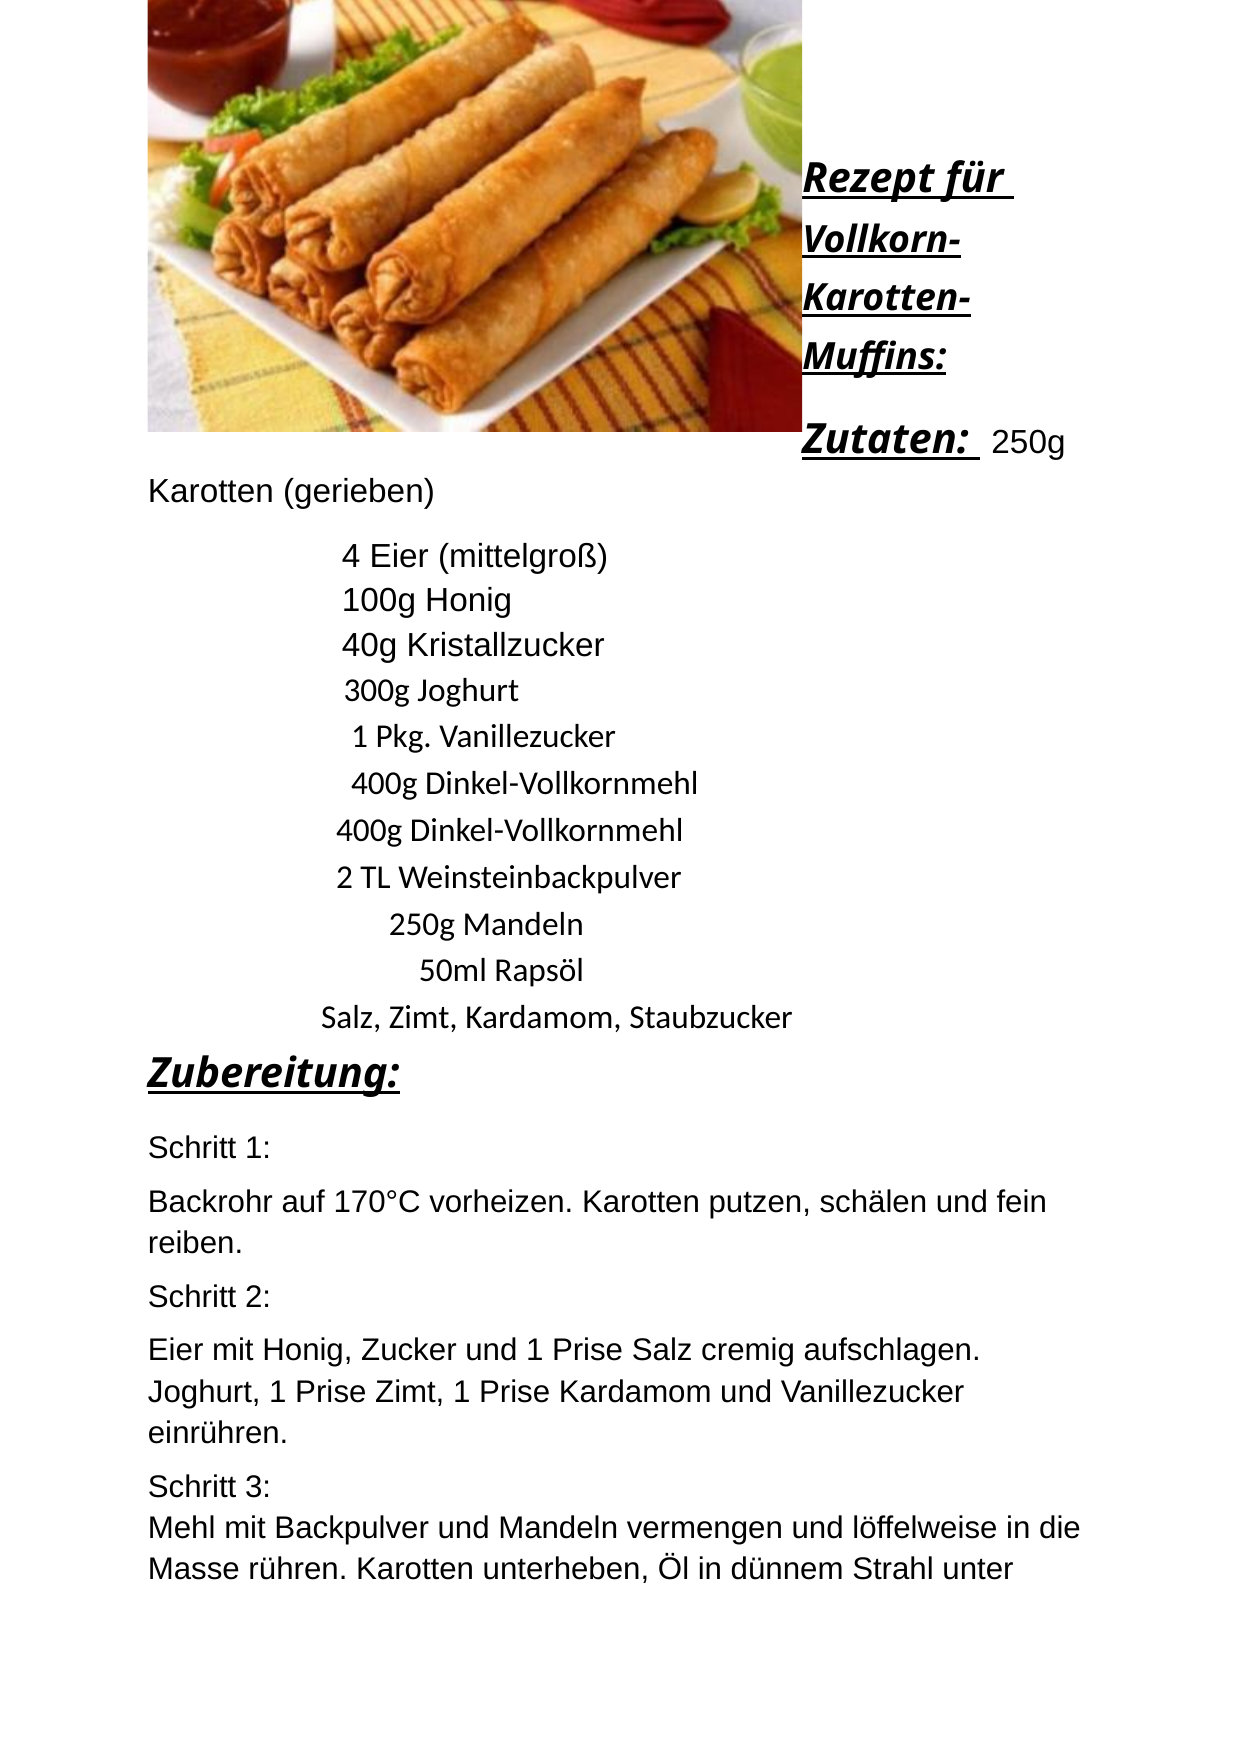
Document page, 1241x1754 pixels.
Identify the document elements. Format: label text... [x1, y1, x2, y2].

text 40g Kristallzucker [148, 624, 1093, 663]
text 400g Dinkel-Vollkornmehl [148, 762, 1093, 803]
text Schritt 1: [148, 1129, 1093, 1165]
text 2 TL Weinsteinbackpulver [148, 856, 1093, 897]
text Mehl mit Backpulver und Mandeln vermengen und löffelweise in die Masse rühren. Karotten unterheben, Öl in dünnem Strahl unter [148, 1509, 1093, 1586]
text 400g Dinkel-Vollkornmehl [148, 809, 1093, 850]
text 50ml Rapsöl [148, 949, 1093, 990]
text 250g Mandeln [148, 903, 1093, 943]
text Schritt 2: [148, 1278, 1093, 1314]
text Rezept für Vollkorn-Karotten-Muffins: [803, 148, 1093, 380]
text Eier mit Honig, Zucker und 1 Prise Salz cremig aufschlagen. Joghurt, 1 Prise Zimt, 1 Prise Kardamom und Vanillezucker einrühren. [148, 1331, 1093, 1450]
text Zutaten: 250g Karotten (gerieben) [148, 409, 1093, 510]
text 300g Joghurt [148, 669, 1093, 709]
text 1 Pkg. Vanillezucker [148, 716, 1093, 756]
text 100g Honig [148, 580, 1093, 619]
text 4 Eier (mittelgroß) [148, 536, 1093, 575]
text Salz, Zimt, Kardamom, Staubzucker [148, 996, 1093, 1037]
text Backrohr auf 170°C vorheizen. Karotten putzen, schälen und fein reiben. [148, 1183, 1093, 1260]
text Schritt 3: [148, 1468, 1093, 1504]
text Zubereitung: [148, 1043, 1093, 1100]
